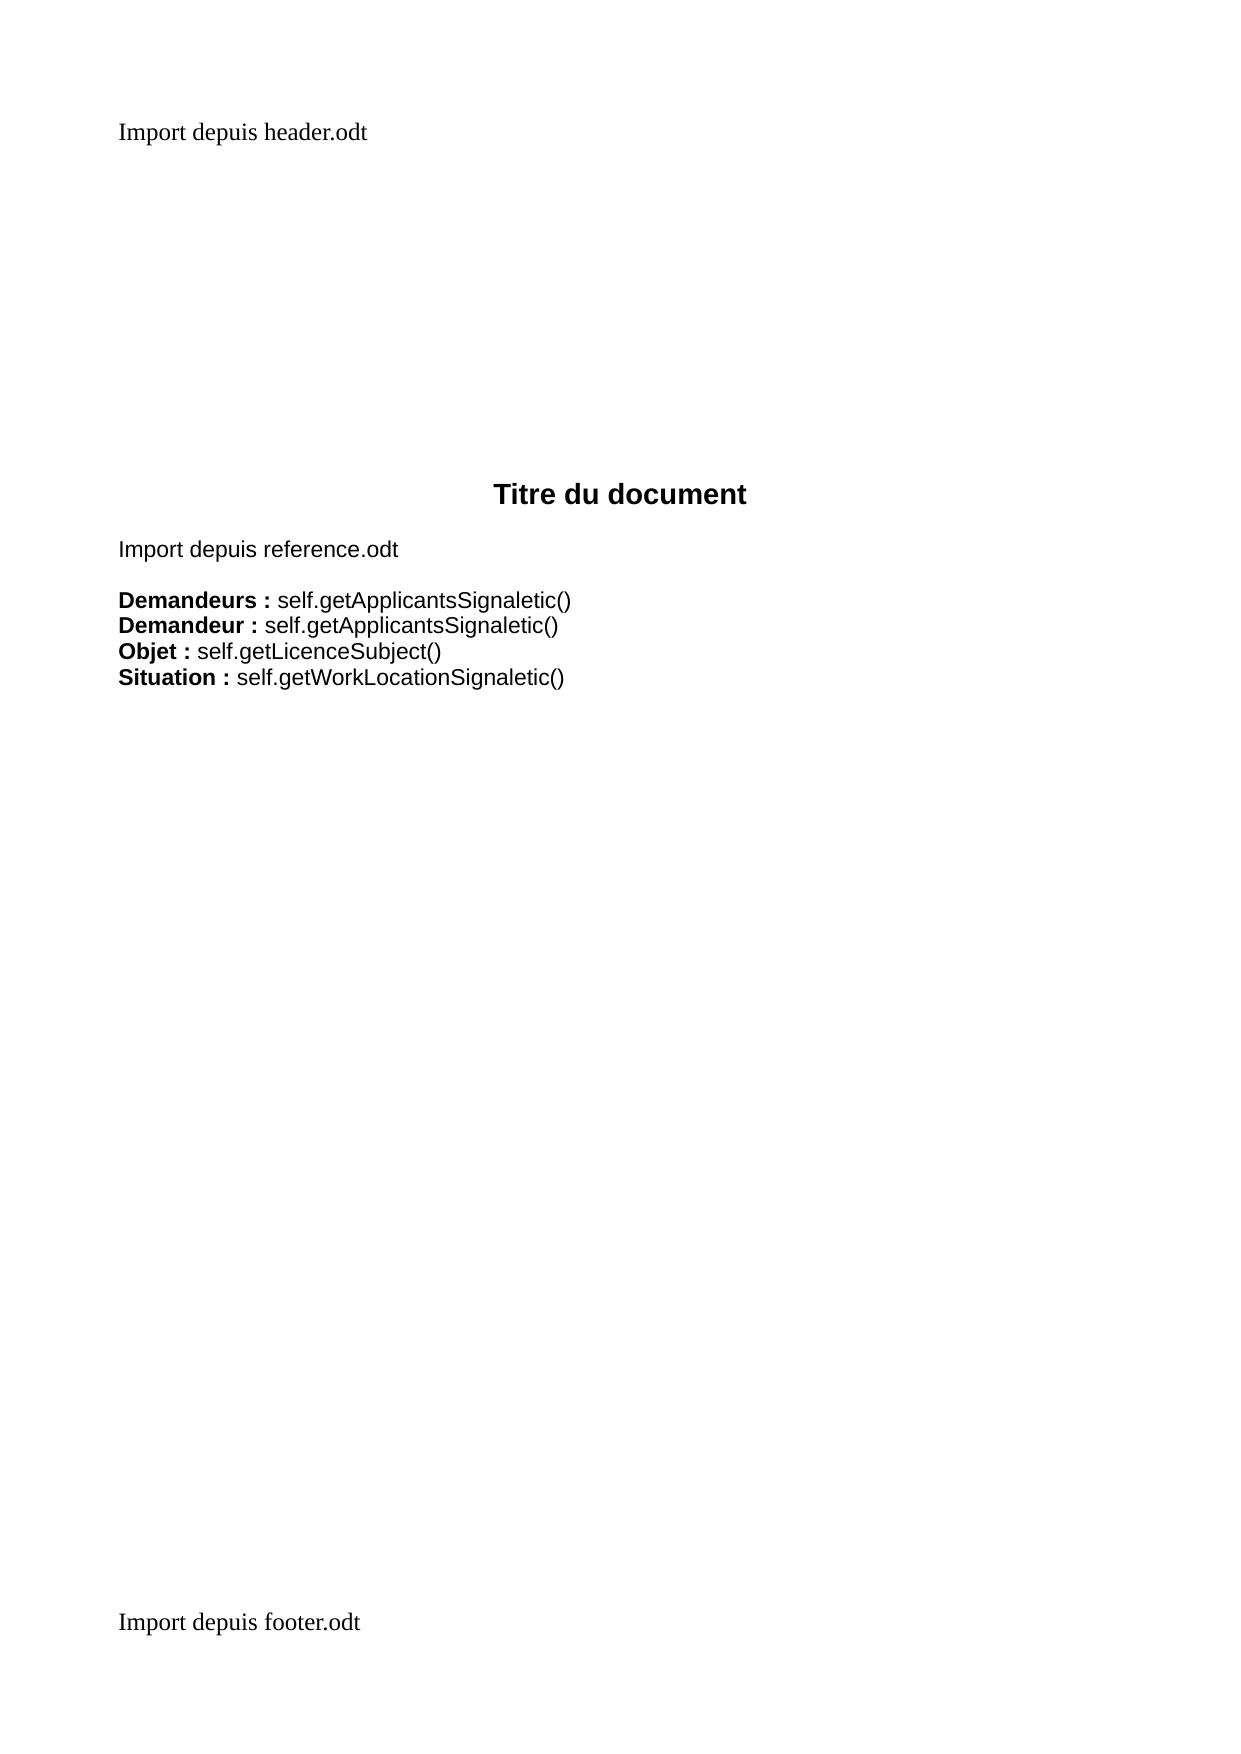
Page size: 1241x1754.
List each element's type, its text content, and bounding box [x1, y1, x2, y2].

text Objet : self.getLicenceSubject() [118, 639, 1122, 664]
text Situation : self.getWorkLocationSignaletic() [118, 664, 1122, 690]
title Titre du document [118, 478, 1122, 511]
text Import depuis reference.odt [118, 536, 1122, 562]
text Demandeurs : self.getApplicantsSignaletic() [118, 587, 1122, 613]
text Demandeur : self.getApplicantsSignaletic() [118, 613, 1122, 639]
text Import depuis header.odt [118, 118, 539, 146]
